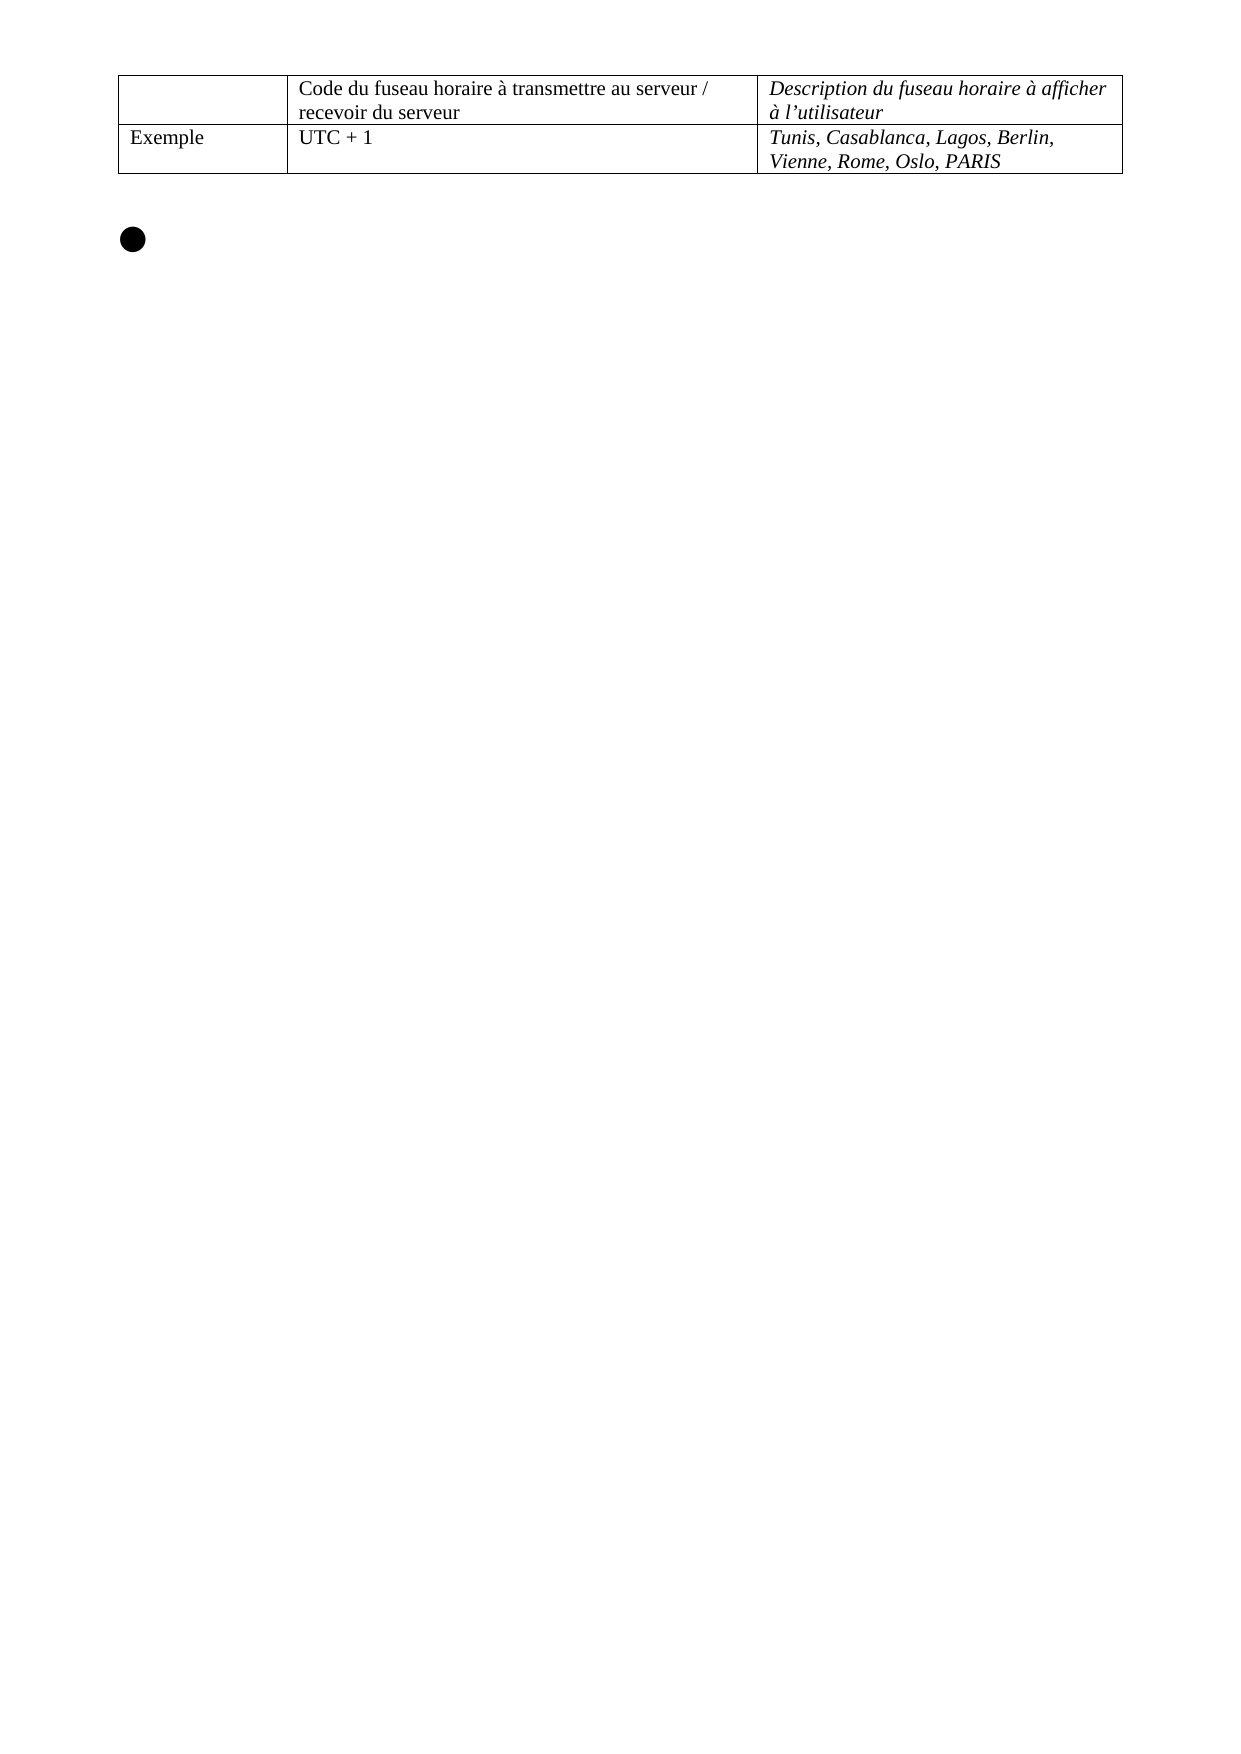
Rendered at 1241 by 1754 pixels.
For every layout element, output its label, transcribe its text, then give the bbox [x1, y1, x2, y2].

table_cell UTC + 1 [288, 125, 757, 173]
table_cell Description du fuseau horaire à afficher à l’utilisateur [758, 76, 1122, 124]
table_cell Code du fuseau horaire à transmettre au serveur / recevoir du serveur [288, 76, 757, 124]
table_cell Exemple [119, 125, 287, 173]
table_cell [119, 76, 287, 124]
table_cell Tunis, Casablanca, Lagos, Berlin, Vienne, Rome, Oslo, PARIS [758, 125, 1122, 173]
